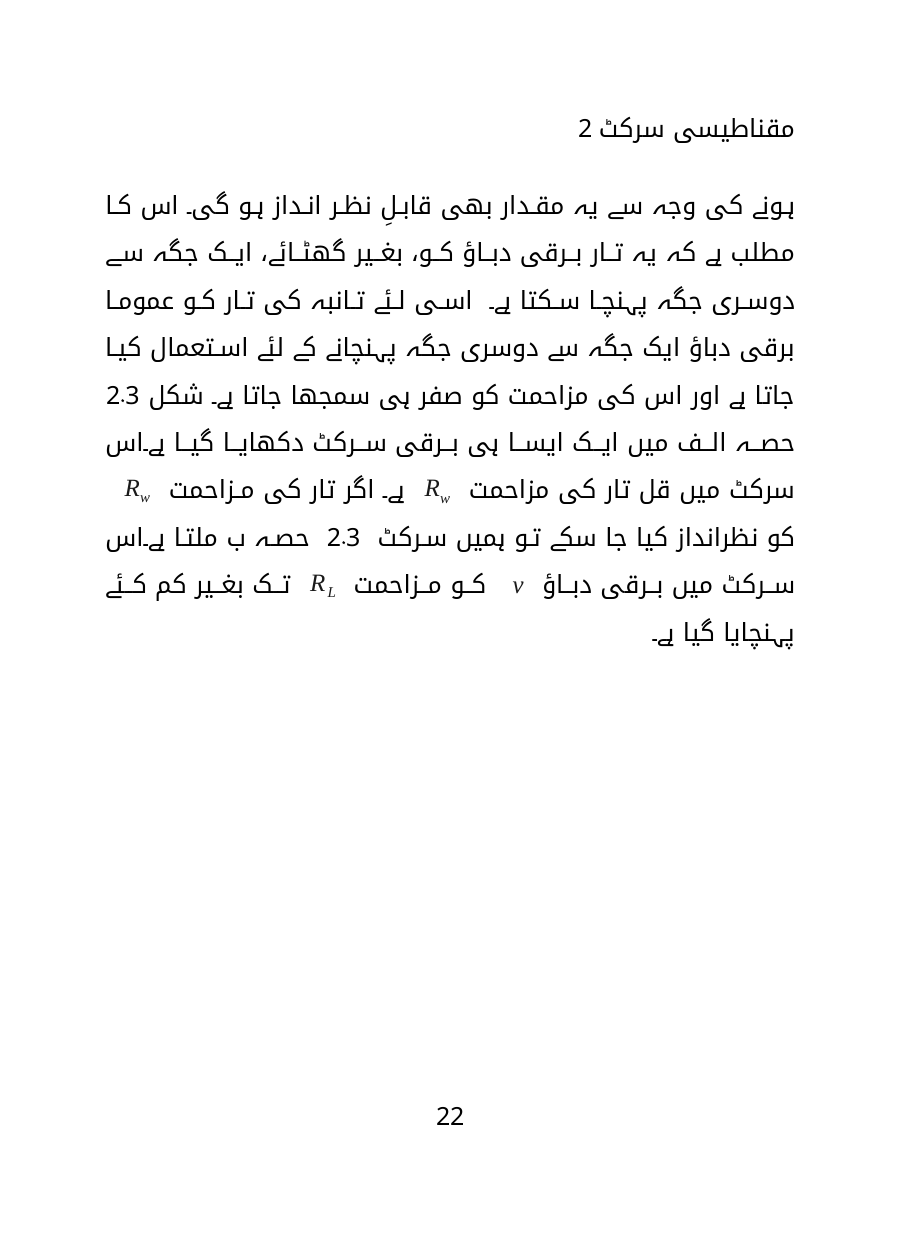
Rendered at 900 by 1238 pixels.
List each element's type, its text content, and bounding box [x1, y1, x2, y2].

text برقی سرکٹ میں برقی دباؤ کی وجہ سے سرکٹ میں برقی رو پیدا ہوتا ہے۔ تانبہ کی موصلیت ہے جہاں موصلیت کی اکائی ہے۔لہٰذا تانبہ کی بنی تار کی برقی مزاحمت قابلِ نظرانداز ہوتی ہے۔اگر ایسی تار میں برقی روکا بہاو ہو، تو اس تار کی مزاحمت میں، اُہم کے قانون کے تحت، برقی دباؤ گھٹے گا اور اس گھٹنے کی مقدارہو گی۔کی قابلِ نظر انداز ہونے کی وجہ سے یہ مقدار بھی قابلِ نظر انداز ہو گی۔ اس کا مطلب ہے کہ یہ تار برقی دباؤ کو، بغیر گھٹائے، ایک جگہ سے دوسری جگہ پہنچا سکتا ہے۔ اسی لئے تانبہ کی تار کو عموما برقی دباؤ ایک جگہ سے دوسری جگہ پہنچانے کے لئے استعمال کیا جاتا ہے اور اس کی مزاحمت کو صفر ہی سمجھا جاتا ہے۔ شکل 2.3 حصہ الف میں ایک ایسا ہی برقی سرکٹ دکھایا گیا ہے۔اس سرکٹ میں قل تار کی مزاحمتہے۔ اگر تار کی مزاحمت کو نظرانداز کیا جا سکے تو ہمیں سرکٹ 2.3 حصہ ب ملتا ہے۔اس سرکٹ میں برقی دباؤ کو مزاحمتتک بغیر کم کئے پہنچایا گیا ہے۔ [105, 182, 795, 656]
